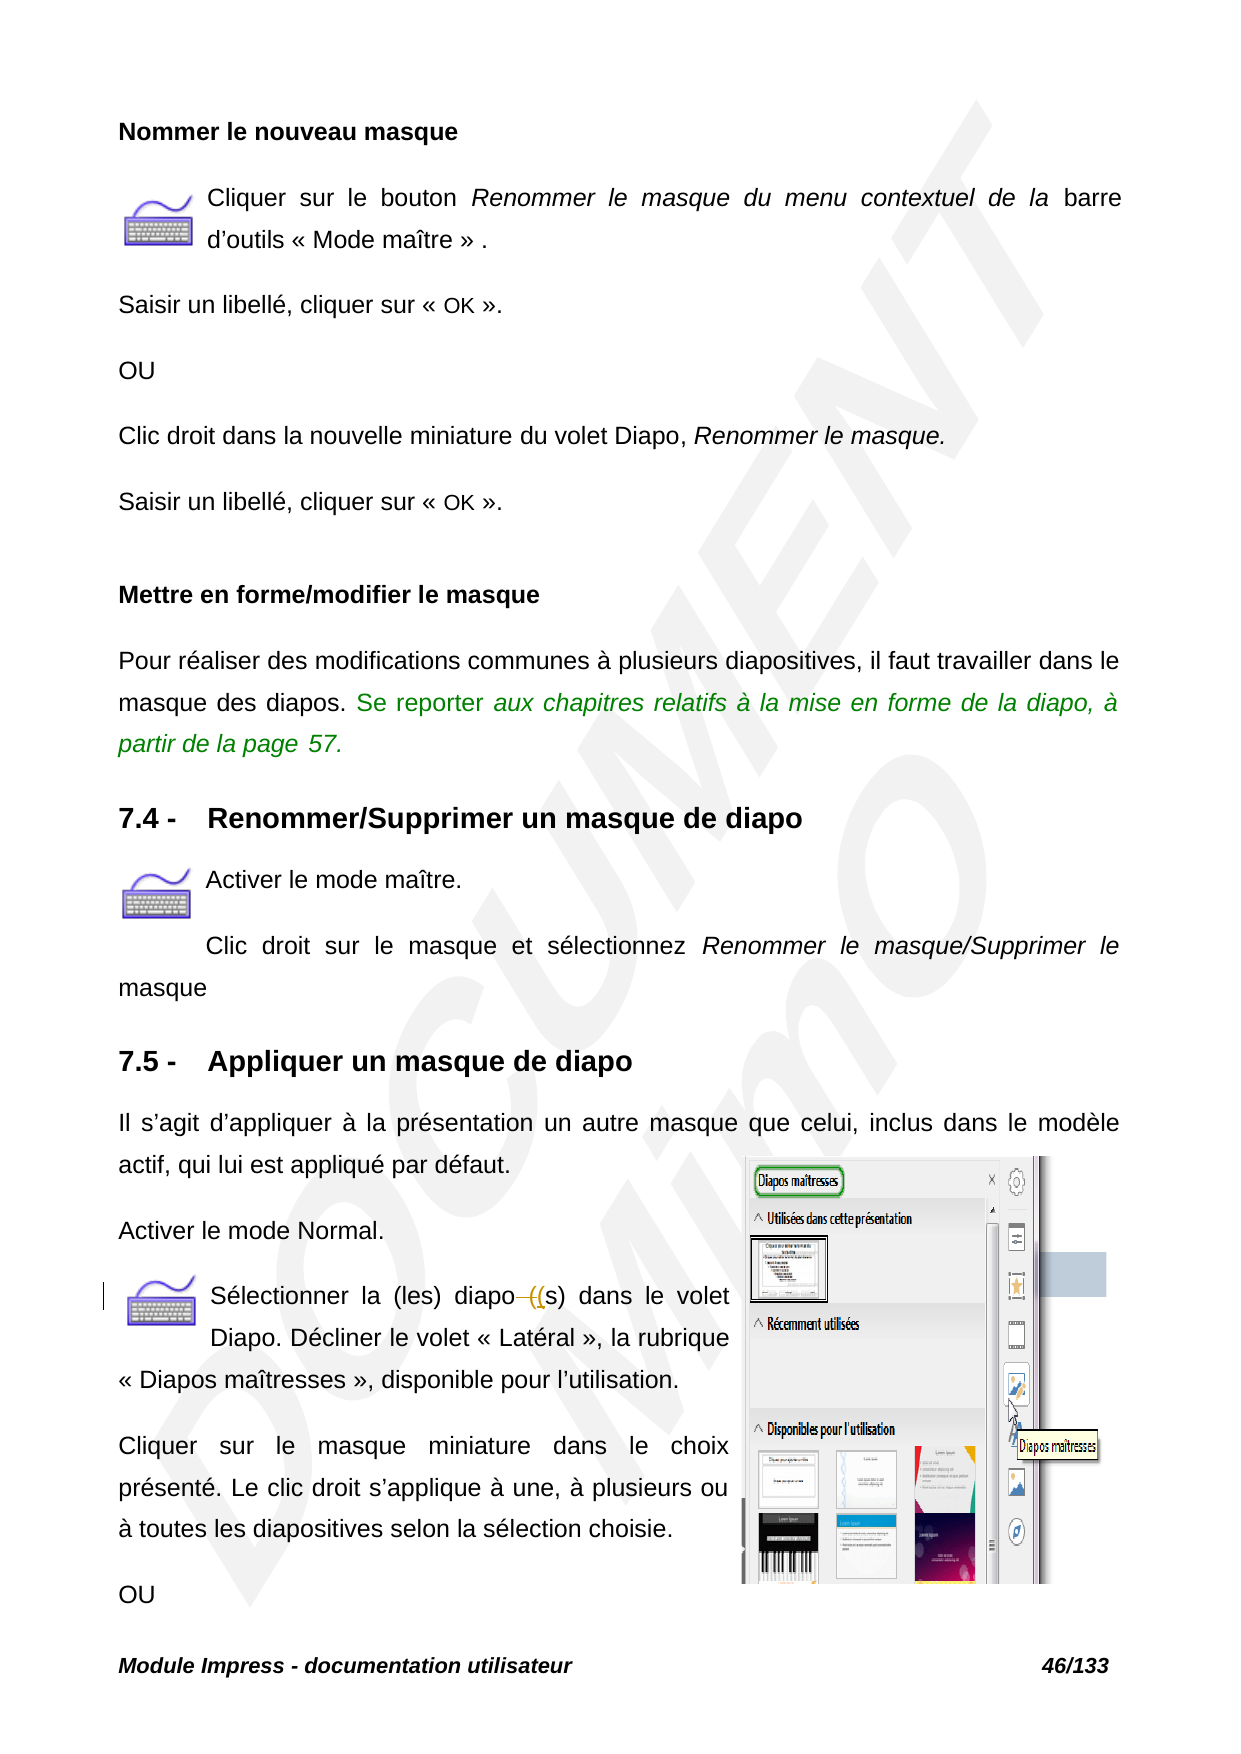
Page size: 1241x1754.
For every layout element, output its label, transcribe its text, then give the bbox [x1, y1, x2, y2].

text Pour réaliser des modifications communes à plusieurs diapositives, il faut travailler dans le masque des diapos. Se reporter aux chapitres relatifs à la mise en forme de la diapo, à partir de la page 57. [118, 646, 1122, 758]
text Il s’agit d’appliquer à la présentation un autre masque que celui, inclus dans le modèle actif, qui lui est appliqué par défaut. [118, 1109, 1122, 1179]
picture [120, 185, 195, 260]
text OU [118, 1581, 1122, 1609]
text Clic droit dans la nouvelle miniature du volet Diapo, Renommer le masque. [118, 422, 1122, 450]
picture [123, 1264, 199, 1340]
text Activer le mode maître. [194, 866, 1122, 894]
text Clic droit sur le masque et sélectionnez Renommer le masque/Supprimer le masque [118, 932, 1122, 1001]
text Mettre en forme/modifier le masque [118, 581, 1122, 609]
text Cliquer sur le bouton Renommer le masque du menu contextuel de la barre d’outils « Mode maître » . [118, 183, 1122, 253]
subtitle Renommer/Supprimer un masque de diapo [118, 802, 1122, 834]
text Saisir un libellé, cliquer sur « OK ». [118, 487, 1122, 515]
text OU [118, 356, 1122, 384]
text Cliquer sur le masque miniature dans le choix présenté. Le clic droit s’applique à une, à plusieurs ou à toutes les diapositives selon la sélection choisie. [118, 1431, 741, 1543]
picture [118, 858, 194, 933]
text Nommer le nouveau masque [118, 118, 1122, 146]
subtitle Appliquer un masque de diapo [118, 1045, 1122, 1077]
picture [741, 1156, 1107, 1584]
text Activer le mode Normal. [118, 1217, 741, 1244]
text Sélectionner la (les) diapo(s) dans le volet Diapo. Décliner le volet « Latéral », la rubrique « Diapos maîtresses », disponible pour l’utilisation. [118, 1282, 741, 1394]
text Saisir un libellé, cliquer sur « OK ». [118, 291, 1122, 319]
